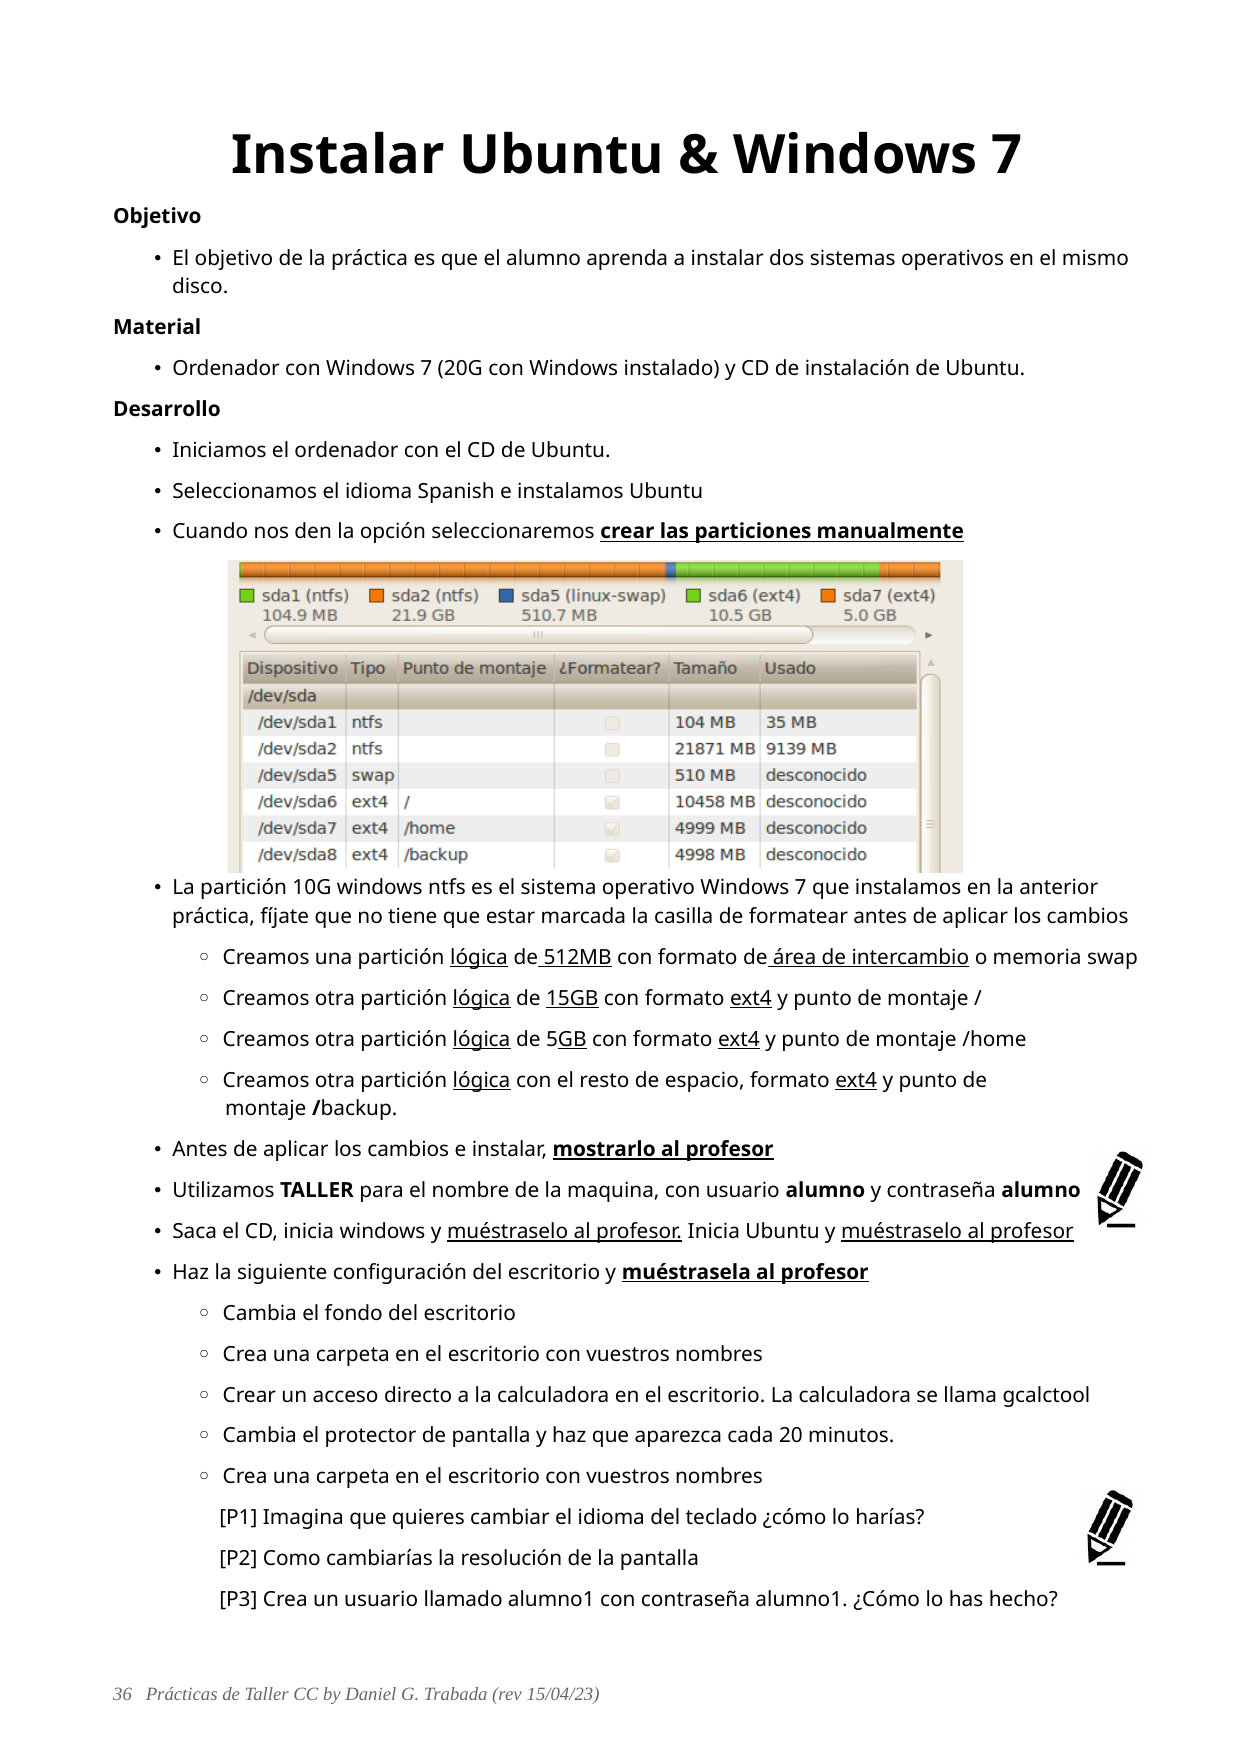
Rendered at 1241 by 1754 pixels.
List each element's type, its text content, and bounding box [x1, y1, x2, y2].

list Creamos una partición lógica de 512MB con formato de área de intercambio o memoria swap [196, 942, 1141, 970]
list Crear un acceso directo a la calculadora en el escritorio. La calculadora se llama gcalctool [196, 1380, 1141, 1408]
list Iniciamos el ordenador con el CD de Ubuntu. [154, 435, 1141, 463]
list Creamos otra partición lógica de 15GB con formato ext4 y punto de montaje / [196, 983, 1141, 1011]
list Utilizamos TALLER para el nombre de la maquina, con usuario alumno y contraseña alumno [154, 1175, 1087, 1203]
list Antes de aplicar los cambios e instalar, mostrarlo al profesor [154, 1134, 1141, 1162]
text Desarrollo [113, 394, 1141, 422]
list Como cambiarías la resolución de la pantalla [219, 1543, 1141, 1572]
picture [1087, 1147, 1149, 1228]
list Haz la siguiente configuración del escritorio y muéstrasela al profesor [154, 1257, 1141, 1285]
list Crea un usuario llamado alumno1 con contraseña alumno1. ¿Cómo lo has hecho? [219, 1584, 1141, 1613]
subtitle Instalar Ubuntu & Windows 7 [113, 115, 1141, 189]
list Crea una carpeta en el escritorio con vuestros nombres [196, 1462, 1141, 1490]
text Objetivo [113, 202, 1141, 230]
list Ordenador con Windows 7 (20G con Windows instalado) y CD de instalación de Ubuntu. [154, 353, 1141, 381]
list Creamos otra partición lógica con el resto de espacio, formato ext4 y punto de montaje /backup. [196, 1065, 1141, 1122]
list Imagina que quieres cambiar el idioma del teclado ¿cómo lo harías? [219, 1502, 1077, 1531]
list Cambia el fondo del escritorio [196, 1298, 1141, 1326]
list La partición 10G windows ntfs es el sistema operativo Windows 7 que instalamos en la anterior práctica, fíjate que no tiene que estar marcada la casilla de formatear antes de aplicar los cambios [154, 558, 1141, 929]
list Cambia el protector de pantalla y haz que aparezca cada 20 minutos. [196, 1421, 1141, 1449]
list Crea una carpeta en el escritorio con vuestros nombres [196, 1339, 1141, 1367]
picture [1077, 1485, 1139, 1566]
list Saca el CD, inicia windows y muéstraselo al profesor. Inicia Ubuntu y muéstraselo al profesor [154, 1216, 1141, 1244]
picture [227, 560, 963, 873]
list El objetivo de la práctica es que el alumno aprenda a instalar dos sistemas operativos en el mismo disco. [154, 243, 1141, 299]
list Seleccionamos el idioma Spanish e instalamos Ubuntu [154, 476, 1141, 504]
list Creamos otra partición lógica de 5GB con formato ext4 y punto de montaje /home [196, 1024, 1141, 1052]
list Cuando nos den la opción seleccionaremos crear las particiones manualmente [154, 517, 1141, 545]
text Material [113, 312, 1141, 340]
